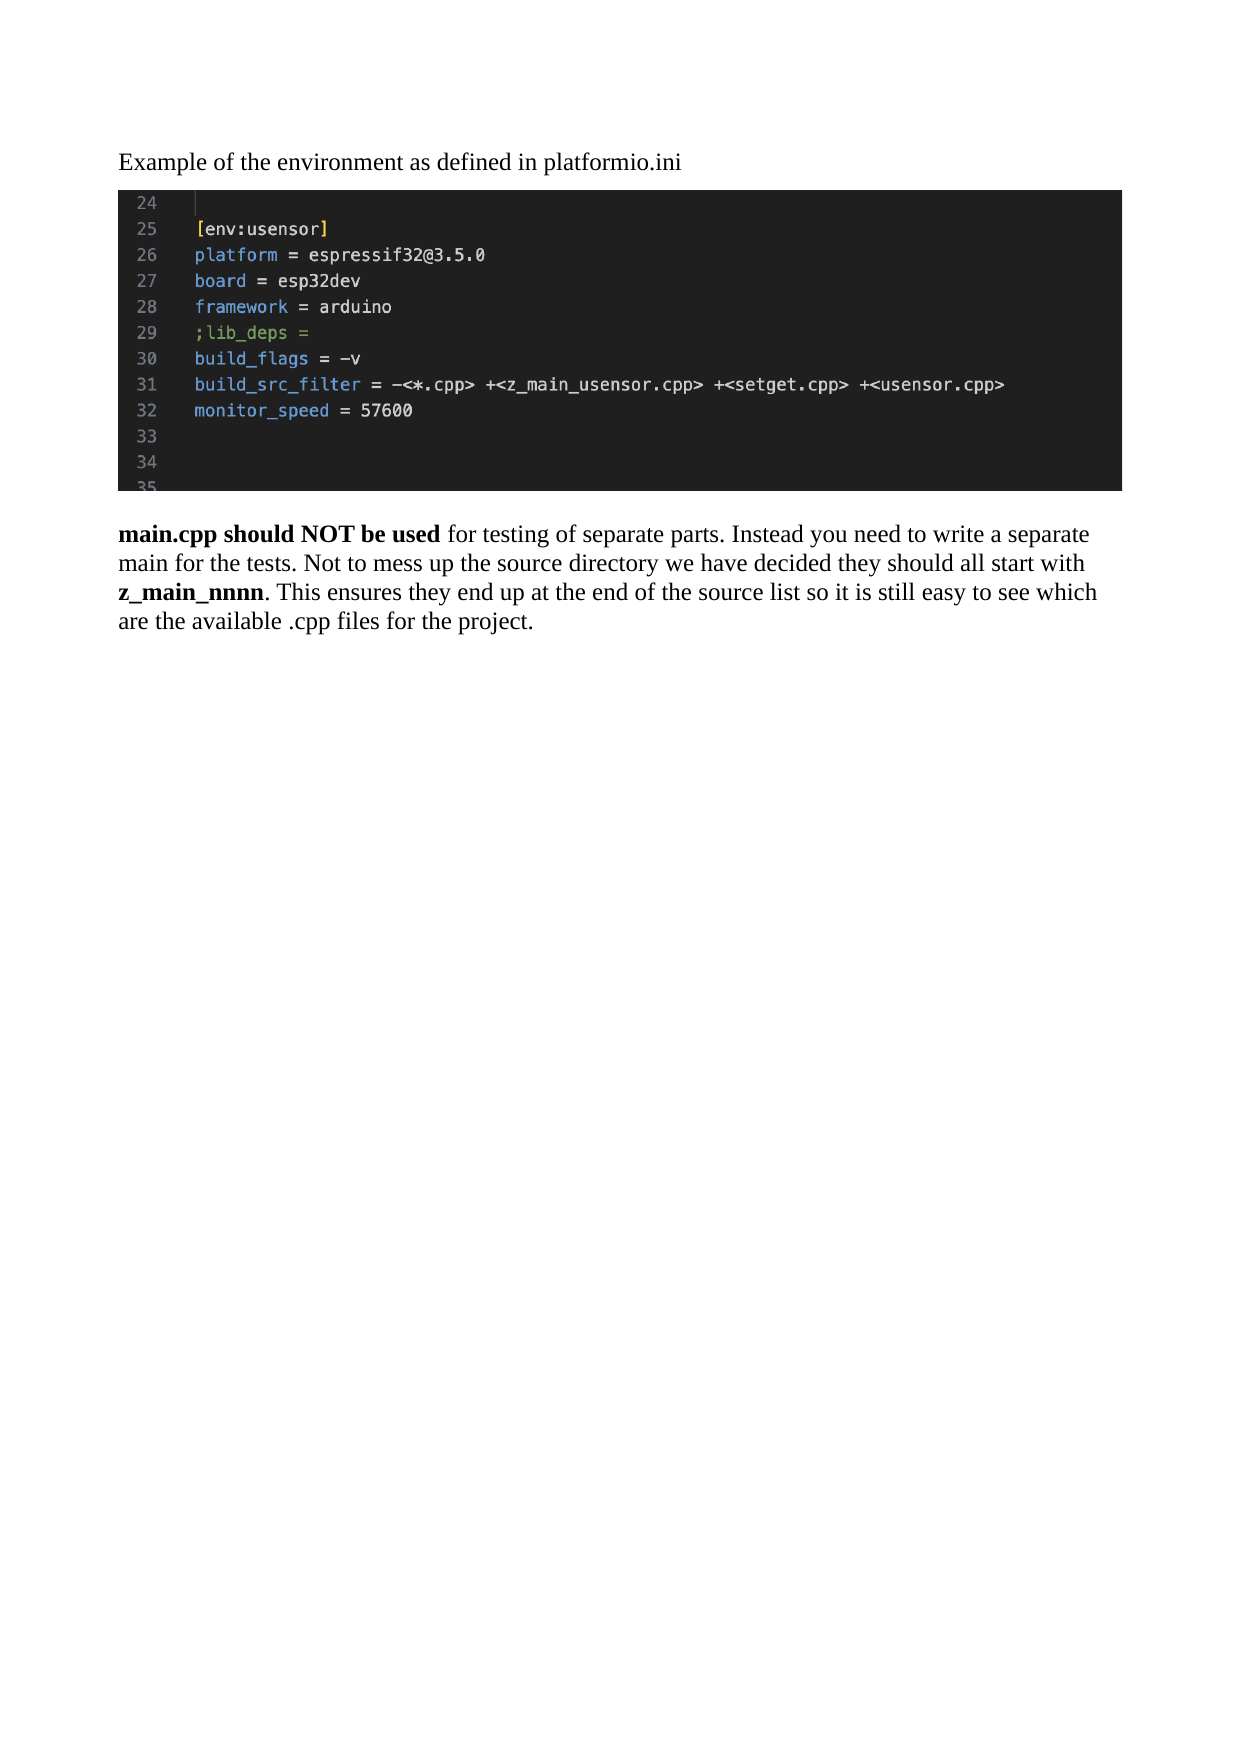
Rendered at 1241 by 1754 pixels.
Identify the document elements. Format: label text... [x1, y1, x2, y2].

text main.cpp should NOT be used for testing of separate parts. Instead you need to write a separate main for the tests. Not to mess up the source directory we have decided they should all start with z_main_nnnn. This ensures they end up at the end of the source list so it is still easy to see which are the available .cpp files for the project. [118, 519, 1122, 634]
picture [118, 190, 1123, 491]
text Example of the environment as defined in platformio.ini [118, 147, 1122, 176]
